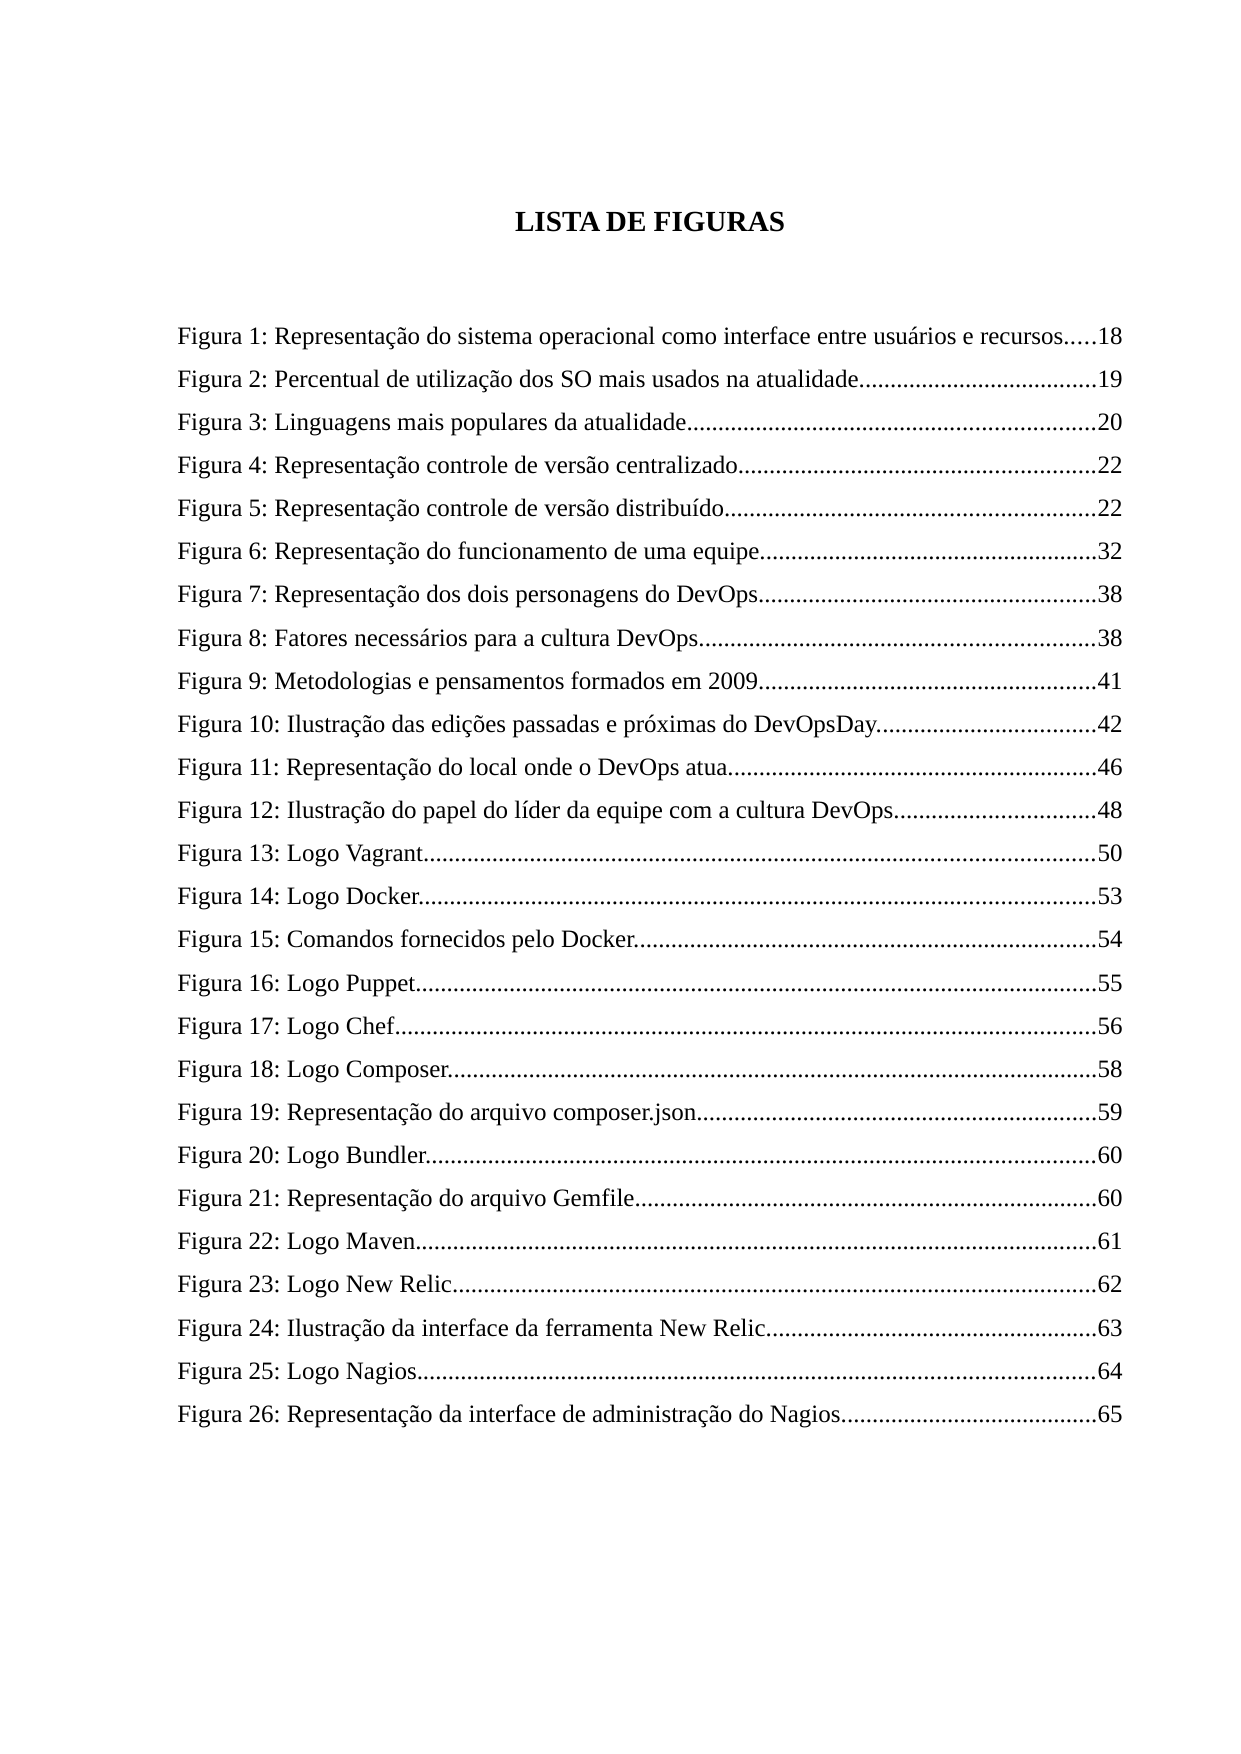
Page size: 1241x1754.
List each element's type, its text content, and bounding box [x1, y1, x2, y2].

text Figura 14: Logo Docker. 53 [177, 881, 1122, 910]
text Figura 12: Ilustração do papel do líder da equipe com a cultura DevOps. 48 [177, 795, 1122, 824]
text Figura 8: Fatores necessários para a cultura DevOps. 38 [177, 623, 1122, 651]
text Figura 16: Logo Puppet. 55 [177, 968, 1122, 996]
text Figura 1: Representação do sistema operacional como interface entre usuários e recursos. 18 [177, 321, 1122, 349]
text Figura 17: Logo Chef. 56 [177, 1011, 1122, 1039]
text Figura 11: Representação do local onde o DevOps atua. 46 [177, 752, 1122, 781]
text Figura 3: Linguagens mais populares da atualidade. 20 [177, 407, 1122, 436]
text Figura 10: Ilustração das edições passadas e próximas do DevOpsDay. 42 [177, 709, 1122, 738]
text Figura 22: Logo Maven. 61 [177, 1226, 1122, 1255]
text Figura 19: Representação do arquivo composer.json. 59 [177, 1097, 1122, 1126]
text Figura 4: Representação controle de versão centralizado. 22 [177, 450, 1122, 479]
subtitle LISTA DE FIGURAS [177, 204, 1122, 238]
text Figura 7: Representação dos dois personagens do DevOps. 38 [177, 579, 1122, 608]
text Figura 24: Ilustração da interface da ferramenta New Relic. 63 [177, 1313, 1122, 1341]
text Figura 25: Logo Nagios. 64 [177, 1356, 1122, 1384]
text Figura 9: Metodologias e pensamentos formados em 2009. 41 [177, 666, 1122, 694]
text Figura 6: Representação do funcionamento de uma equipe. 32 [177, 536, 1122, 565]
text Figura 23: Logo New Relic. 62 [177, 1269, 1122, 1298]
text Figura 21: Representação do arquivo Gemfile. 60 [177, 1183, 1122, 1212]
text Figura 26: Representação da interface de administração do Nagios. 65 [177, 1399, 1122, 1428]
text Figura 18: Logo Composer. 58 [177, 1054, 1122, 1083]
text Figura 20: Logo Bundler. 60 [177, 1140, 1122, 1169]
text Figura 5: Representação controle de versão distribuído. 22 [177, 493, 1122, 522]
text Figura 15: Comandos fornecidos pelo Docker. 54 [177, 924, 1122, 953]
text Figura 13: Logo Vagrant. 50 [177, 838, 1122, 867]
text Figura 2: Percentual de utilização dos SO mais usados na atualidade. 19 [177, 364, 1122, 393]
